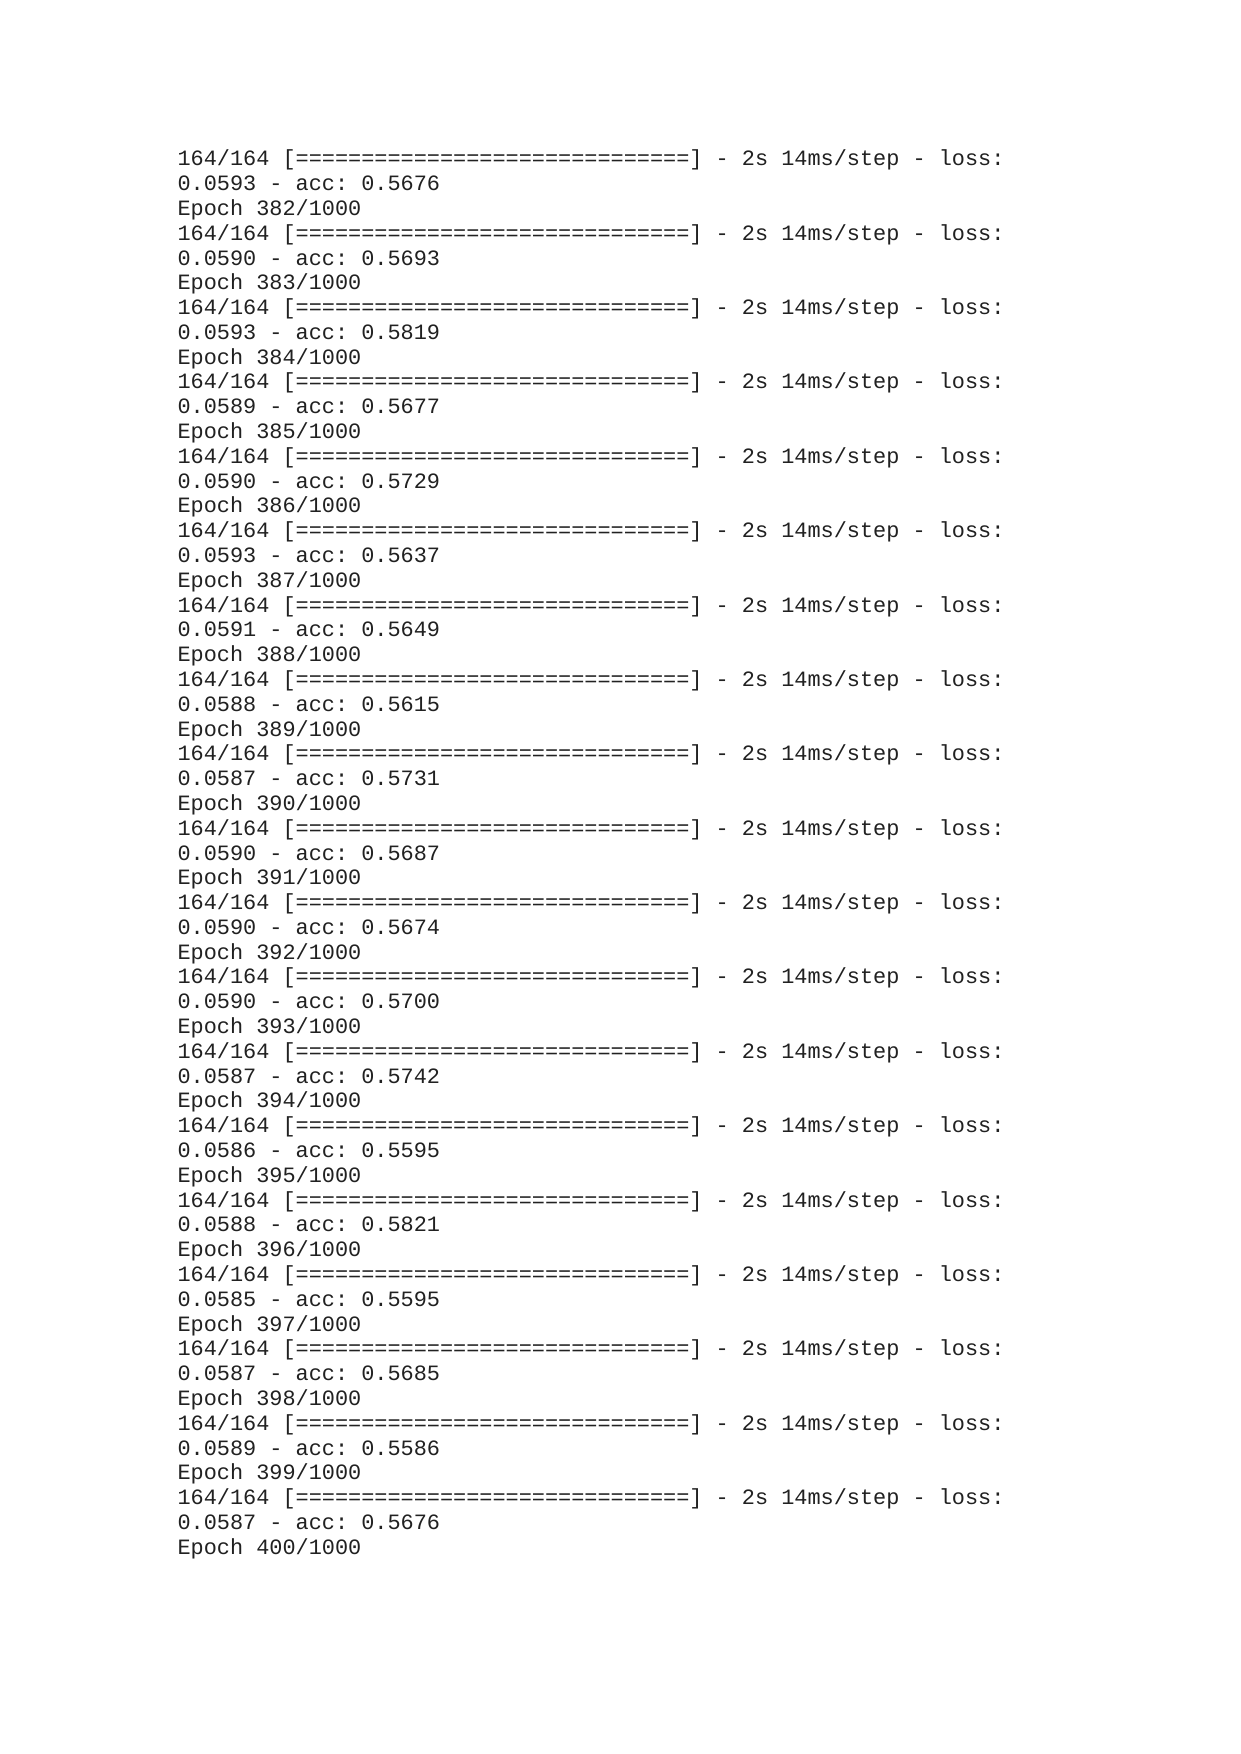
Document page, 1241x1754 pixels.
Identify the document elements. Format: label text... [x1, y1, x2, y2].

text Epoch 394/1000 [177, 1090, 1063, 1114]
text Epoch 396/1000 [177, 1238, 1063, 1263]
text 164/164 [==============================] - 2s 14ms/step - loss: 0.0590 - acc: 0.5700 [177, 966, 1063, 1015]
text Epoch 400/1000 [177, 1536, 1063, 1561]
text 164/164 [==============================] - 2s 14ms/step - loss: 0.0593 - acc: 0.5637 [177, 519, 1063, 569]
text Epoch 387/1000 [177, 569, 1063, 594]
text Epoch 384/1000 [177, 346, 1063, 371]
text 164/164 [==============================] - 2s 14ms/step - loss: 0.0589 - acc: 0.5677 [177, 371, 1063, 420]
text 164/164 [==============================] - 2s 14ms/step - loss: 0.0590 - acc: 0.5674 [177, 891, 1063, 941]
text Epoch 389/1000 [177, 718, 1063, 743]
text Epoch 392/1000 [177, 941, 1063, 966]
text 164/164 [==============================] - 2s 14ms/step - loss: 0.0590 - acc: 0.5687 [177, 817, 1063, 867]
text 164/164 [==============================] - 2s 14ms/step - loss: 0.0588 - acc: 0.5615 [177, 668, 1063, 718]
text Epoch 391/1000 [177, 867, 1063, 891]
text 164/164 [==============================] - 2s 14ms/step - loss: 0.0590 - acc: 0.5729 [177, 445, 1063, 495]
text Epoch 388/1000 [177, 643, 1063, 668]
text 164/164 [==============================] - 2s 14ms/step - loss: 0.0593 - acc: 0.5676 [177, 148, 1063, 197]
text 164/164 [==============================] - 2s 14ms/step - loss: 0.0587 - acc: 0.5742 [177, 1040, 1063, 1090]
text 164/164 [==============================] - 2s 14ms/step - loss: 0.0585 - acc: 0.5595 [177, 1263, 1063, 1313]
text 164/164 [==============================] - 2s 14ms/step - loss: 0.0591 - acc: 0.5649 [177, 594, 1063, 643]
text Epoch 398/1000 [177, 1387, 1063, 1412]
text Epoch 397/1000 [177, 1313, 1063, 1338]
text Epoch 386/1000 [177, 495, 1063, 519]
text 164/164 [==============================] - 2s 14ms/step - loss: 0.0589 - acc: 0.5586 [177, 1412, 1063, 1462]
text Epoch 383/1000 [177, 272, 1063, 296]
text Epoch 382/1000 [177, 197, 1063, 222]
text 164/164 [==============================] - 2s 14ms/step - loss: 0.0587 - acc: 0.5676 [177, 1486, 1063, 1536]
text 164/164 [==============================] - 2s 14ms/step - loss: 0.0586 - acc: 0.5595 [177, 1114, 1063, 1164]
text 164/164 [==============================] - 2s 14ms/step - loss: 0.0587 - acc: 0.5731 [177, 743, 1063, 792]
text Epoch 385/1000 [177, 420, 1063, 445]
text 164/164 [==============================] - 2s 14ms/step - loss: 0.0588 - acc: 0.5821 [177, 1189, 1063, 1238]
text Epoch 399/1000 [177, 1462, 1063, 1486]
text Epoch 390/1000 [177, 792, 1063, 817]
text 164/164 [==============================] - 2s 14ms/step - loss: 0.0590 - acc: 0.5693 [177, 222, 1063, 272]
text Epoch 393/1000 [177, 1015, 1063, 1040]
text 164/164 [==============================] - 2s 14ms/step - loss: 0.0587 - acc: 0.5685 [177, 1338, 1063, 1387]
text Epoch 395/1000 [177, 1164, 1063, 1189]
text 164/164 [==============================] - 2s 14ms/step - loss: 0.0593 - acc: 0.5819 [177, 296, 1063, 346]
